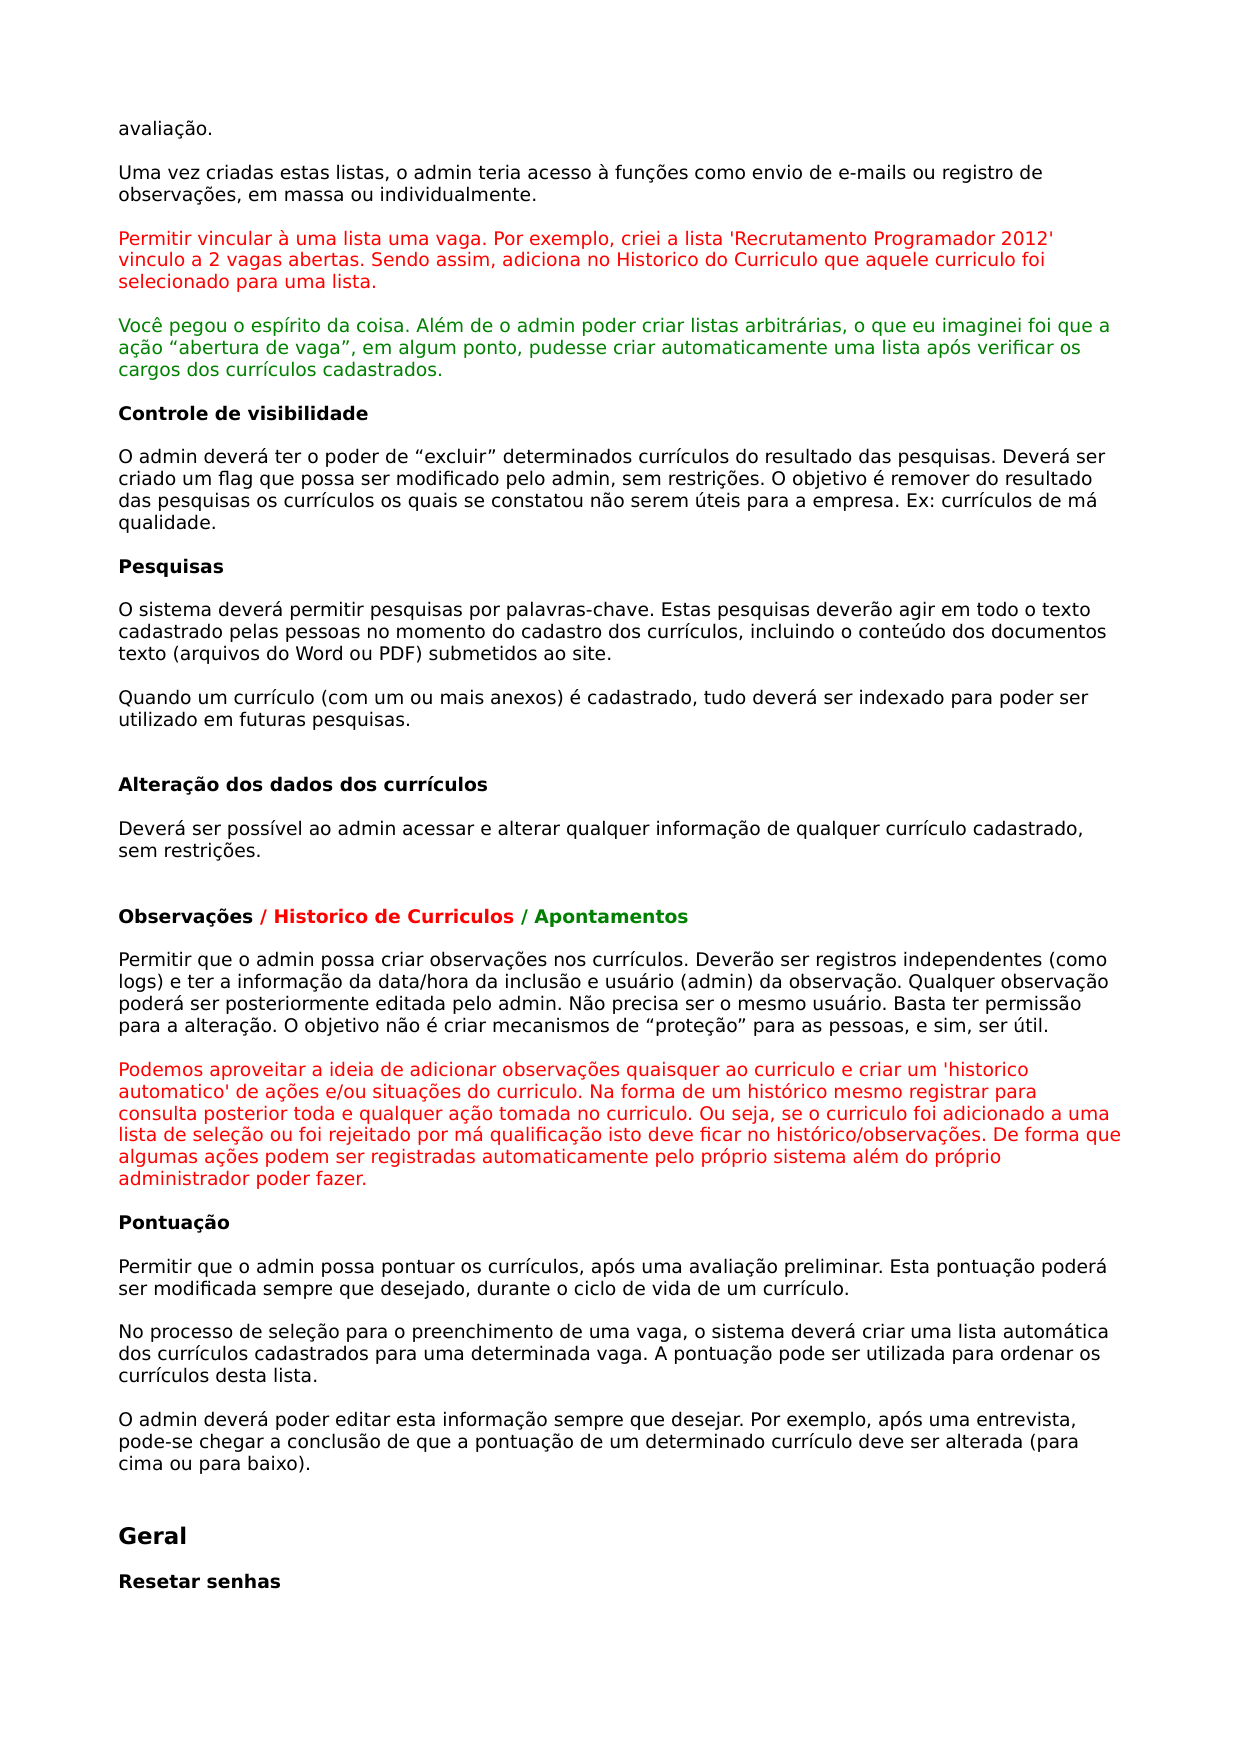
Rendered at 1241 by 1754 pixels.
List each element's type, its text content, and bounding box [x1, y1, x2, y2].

text Controle de visibilidade [118, 402, 1122, 424]
text Permitir que o admin possa criar observações nos currículos. Deverão ser registros independentes (como logs) e ter a informação da data/hora da inclusão e usuário (admin) da observação. Qualquer observação poderá ser posteriormente editada pelo admin. Não precisa ser o mesmo usuário. Basta ter permissão para a alteração. O objetivo não é criar mecanismos de “proteção” para as pessoas, e sim, ser útil. [118, 949, 1122, 1037]
text Permitir vincular à uma lista uma vaga. Por exemplo, criei a lista 'Recrutamento Programador 2012' vinculo a 2 vagas abertas. Sendo assim, adiciona no Historico do Curriculo que aquele curriculo foi selecionado para uma lista. [118, 227, 1122, 293]
text O sistema deverá permitir pesquisas por palavras-chave. Estas pesquisas deverão agir em todo o texto cadastrado pelas pessoas no momento do cadastro dos currículos, incluindo o conteúdo dos documentos texto (arquivos do Word ou PDF) submetidos ao site. [118, 599, 1122, 665]
text Pesquisas [118, 556, 1122, 577]
text Permitir que o admin possa pontuar os currículos, após uma avaliação preliminar. Esta pontuação poderá ser modificada sempre que desejado, durante o ciclo de vida de um currículo. [118, 1256, 1122, 1299]
text avaliação. [118, 118, 1122, 140]
text Geral [118, 1523, 1122, 1549]
text O admin deverá ter o poder de “excluir” determinados currículos do resultado das pesquisas. Deverá ser criado um flag que possa ser modificado pelo admin, sem restrições. O objetivo é remover do resultado das pesquisas os currículos os quais se constatou não serem úteis para a empresa. Ex: currículos de má qualidade. [118, 446, 1122, 534]
text Deverá ser possível ao admin acessar e alterar qualquer informação de qualquer currículo cadastrado, sem restrições. [118, 818, 1122, 862]
text O admin deverá poder editar esta informação sempre que desejar. Por exemplo, após uma entrevista, pode-se chegar a conclusão de que a pontuação de um determinado currículo deve ser alterada (para cima ou para baixo). [118, 1409, 1122, 1474]
text Uma vez criadas estas listas, o admin teria acesso à funções como envio de e-mails ou registro de observações, em massa ou individualmente. [118, 162, 1122, 206]
text Pontuação [118, 1212, 1122, 1234]
text Alteração dos dados dos currículos [118, 774, 1122, 796]
text Resetar senhas [118, 1571, 1122, 1593]
text No processo de seleção para o preenchimento de uma vaga, o sistema deverá criar uma lista automática dos currículos cadastrados para uma determinada vaga. A pontuação pode ser utilizada para ordenar os currículos desta lista. [118, 1321, 1122, 1387]
text Você pegou o espírito da coisa. Além de o admin poder criar listas arbitrárias, o que eu imaginei foi que a ação “abertura de vaga”, em algum ponto, pudesse criar automaticamente uma lista após verificar os cargos dos currículos cadastrados. [118, 315, 1122, 381]
text Observações / Historico de Curriculos / Apontamentos [118, 906, 1122, 927]
text Quando um currículo (com um ou mais anexos) é cadastrado, tudo deverá ser indexado para poder ser utilizado em futuras pesquisas. [118, 687, 1122, 731]
text Podemos aproveitar a ideia de adicionar observações quaisquer ao curriculo e criar um 'historico automatico' de ações e/ou situações do curriculo. Na forma de um histórico mesmo registrar para consulta posterior toda e qualquer ação tomada no curriculo. Ou seja, se o curriculo foi adicionado a uma lista de seleção ou foi rejeitado por má qualificação isto deve ficar no histórico/observações. De forma que algumas ações podem ser registradas automaticamente pelo próprio sistema além do próprio administrador poder fazer. [118, 1059, 1122, 1190]
